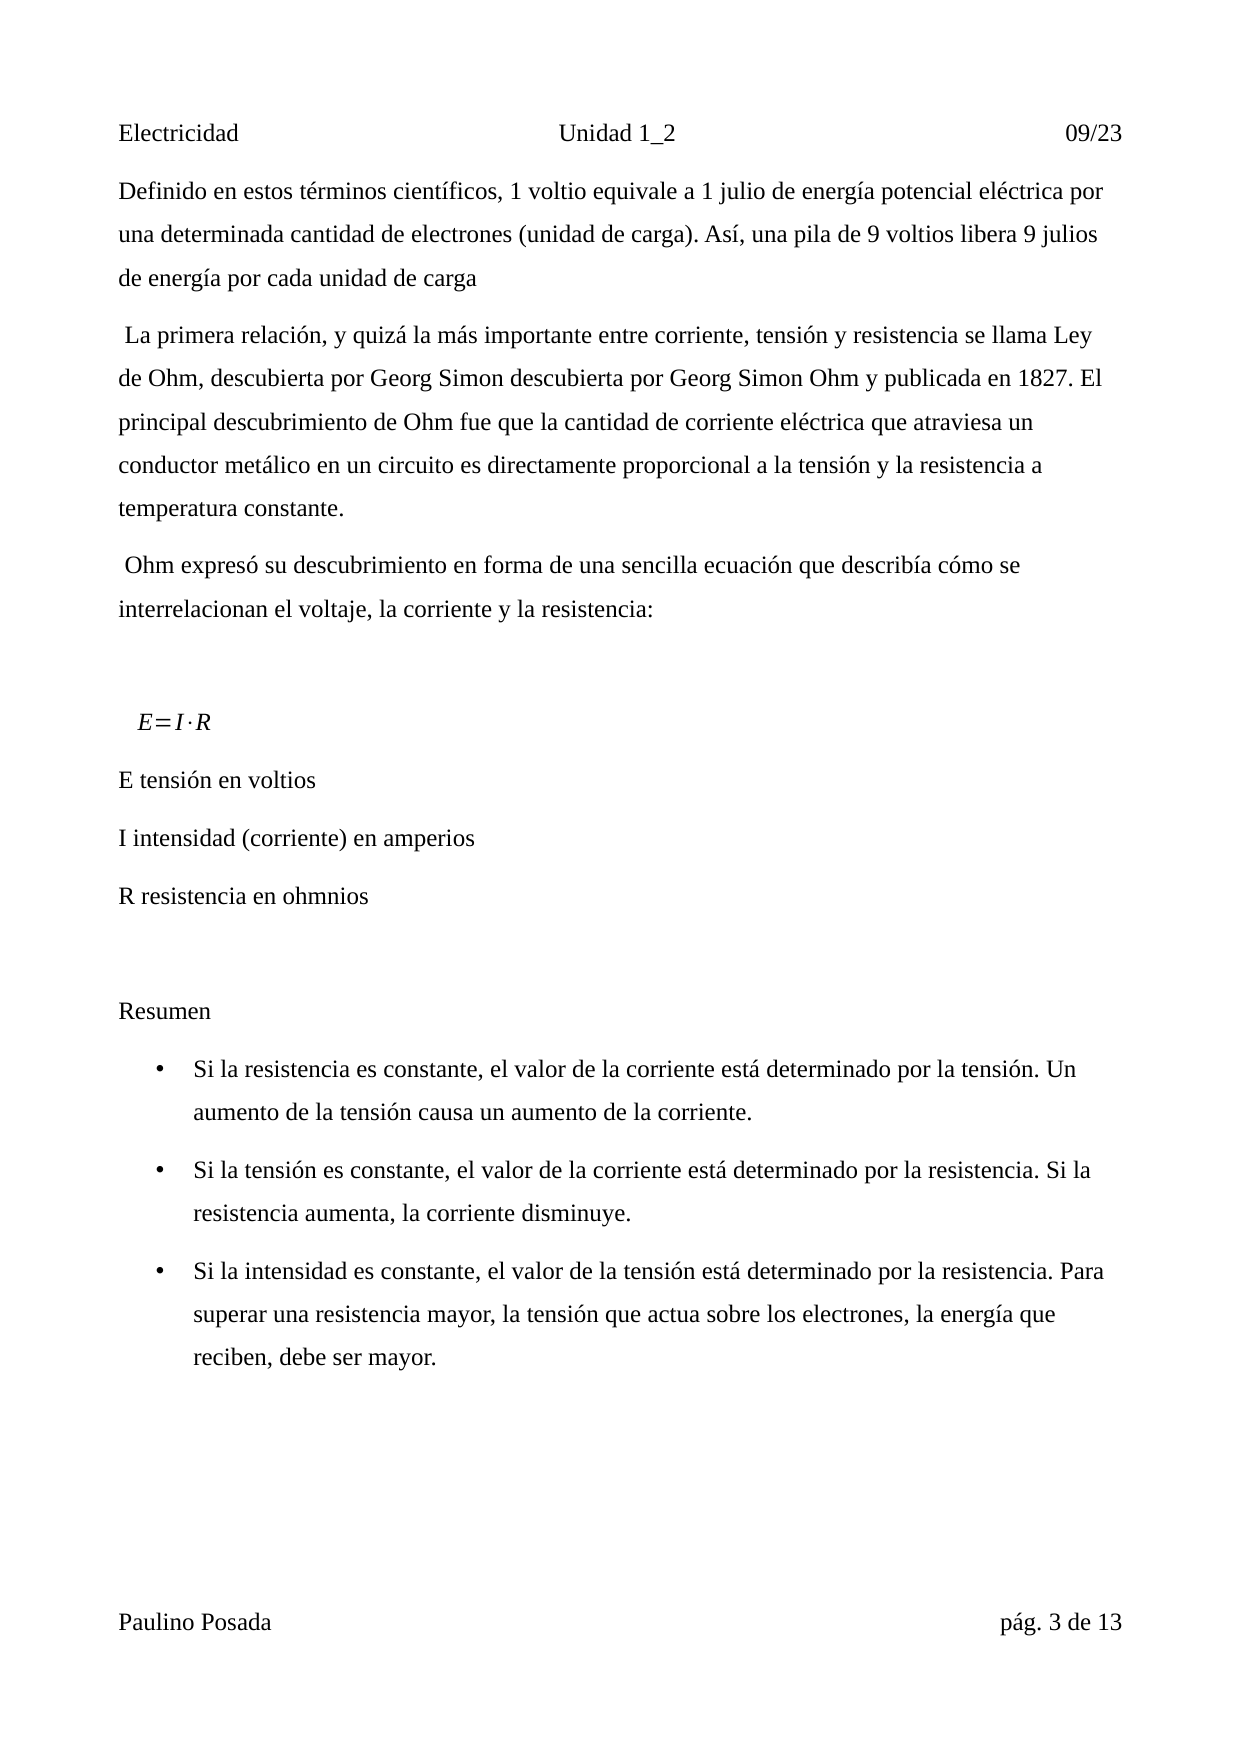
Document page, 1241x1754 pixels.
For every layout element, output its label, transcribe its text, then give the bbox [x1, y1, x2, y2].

text R resistencia en ohmnios [118, 881, 1122, 910]
text Ohm expresó su descubrimiento en forma de una sencilla ecuación que describía cómo se interrelacionan el voltaje, la corriente y la resistencia: [118, 551, 1122, 622]
list Si la tensión es constante, el valor de la corriente está determinado por la resistencia. Si la resistencia aumenta, la corriente disminuye. [156, 1155, 1122, 1227]
list Si la intensidad es constante, el valor de la tensión está determinado por la resistencia. Para superar una resistencia mayor, la tensión que actua sobre los electrones, la energía que reciben, debe ser mayor. [156, 1256, 1122, 1371]
text E tensión en voltios [118, 766, 1122, 794]
text I intensidad (corriente) en amperios [118, 823, 1122, 852]
text Definido en estos términos científicos, 1 voltio equivale a 1 julio de energía potencial eléctrica por una determinada cantidad de electrones (unidad de carga). Así, una pila de 9 voltios libera 9 julios de energía por cada unidad de carga [118, 176, 1122, 291]
text Resumen [118, 996, 1122, 1025]
list Si la resistencia es constante, el valor de la corriente está determinado por la tensión. Un aumento de la tensión causa un aumento de la corriente. [156, 1054, 1122, 1126]
text La primera relación, y quizá la más importante entre corriente, tensión y resistencia se llama Ley de Ohm, descubierta por Georg Simon descubierta por Georg Simon Ohm y publicada en 1827. El principal descubrimiento de Ohm fue que la cantidad de corriente eléctrica que atraviesa un conductor metálico en un circuito es directamente proporcional a la tensión y la resistencia a temperatura constante. [118, 320, 1122, 522]
